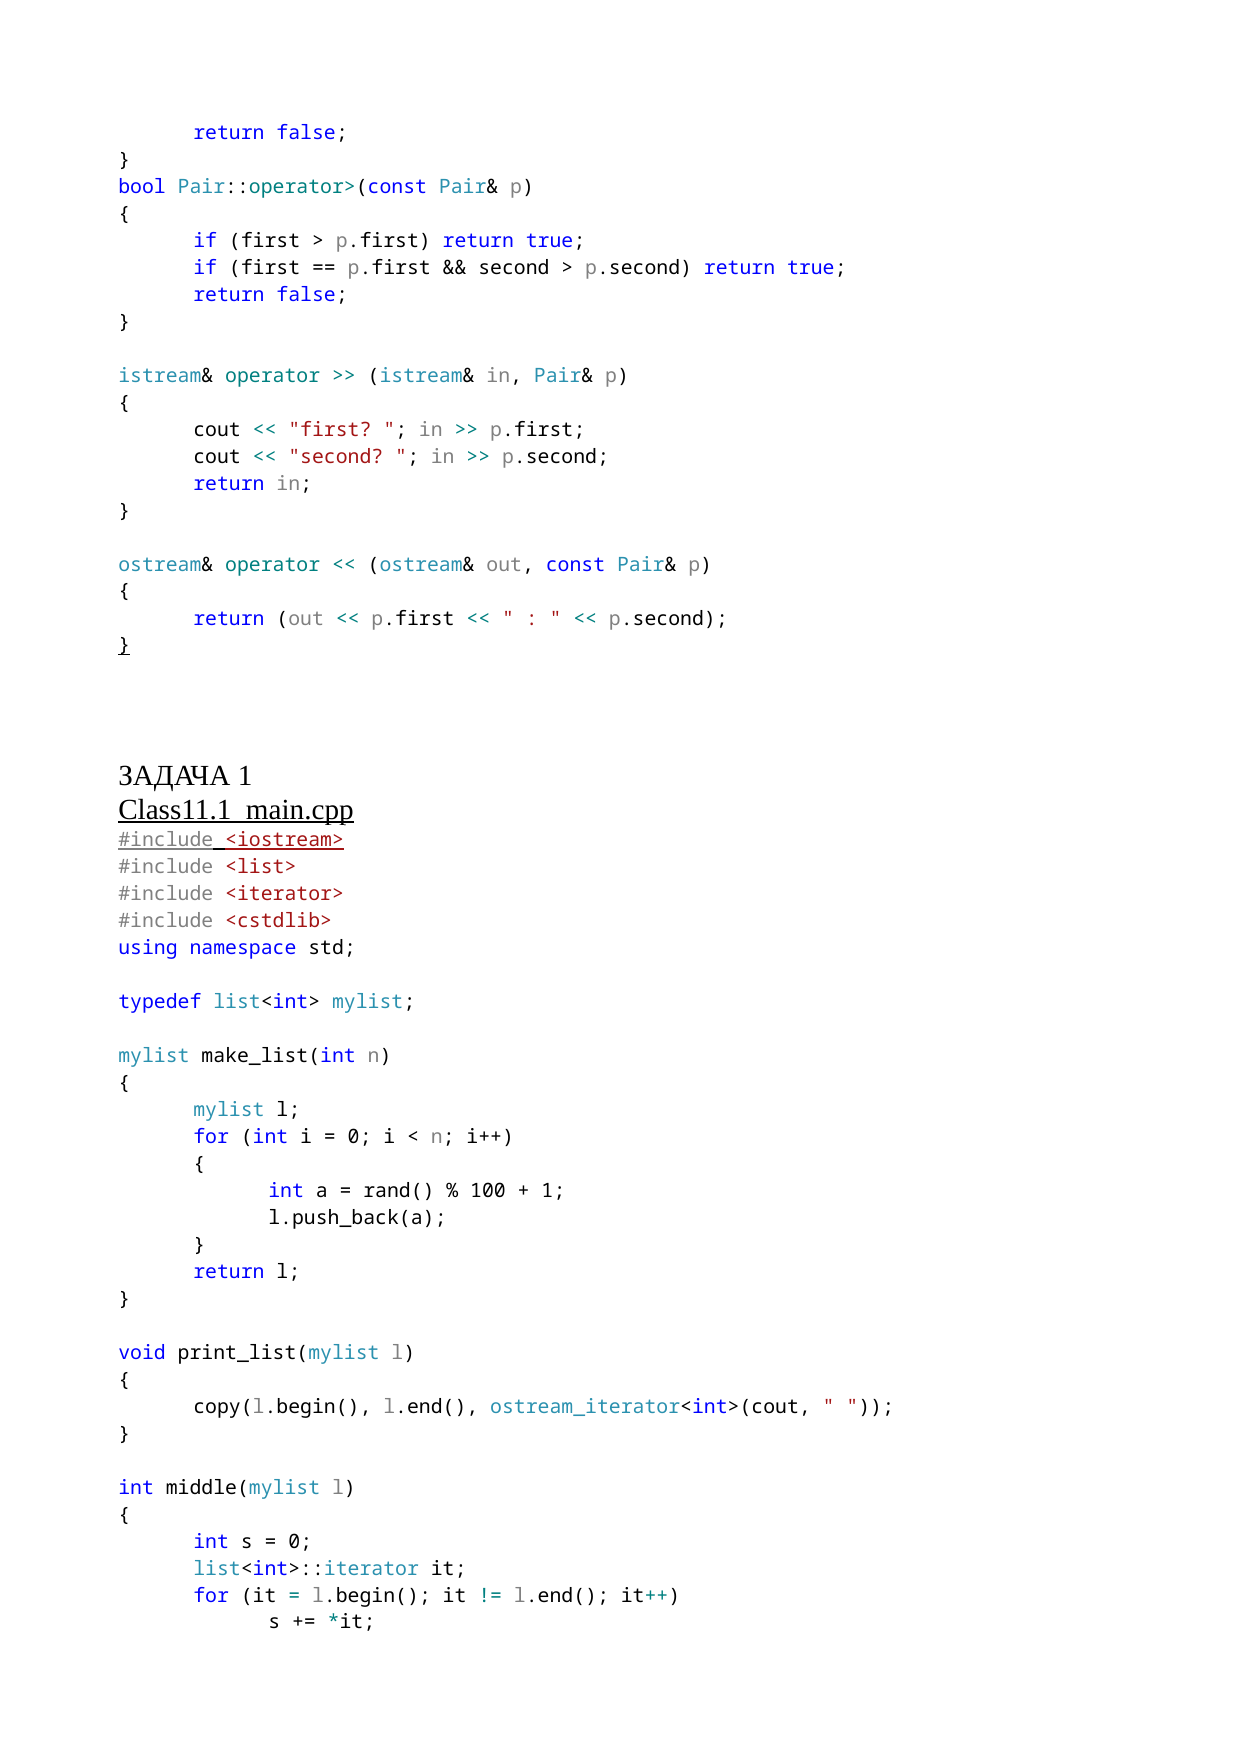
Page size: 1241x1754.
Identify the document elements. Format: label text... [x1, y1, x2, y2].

text return false; [118, 280, 1122, 307]
text for (int i = 0; i < n; i++) [118, 1122, 1122, 1149]
text typedef list<int> mylist; [118, 987, 1122, 1014]
text #include <cstdlib> [118, 906, 1122, 933]
text mylist l; [118, 1095, 1122, 1122]
text { [118, 1149, 1122, 1176]
text Class11.1_main.cpp [118, 792, 1122, 825]
text return false; [118, 118, 1122, 145]
text int s = 0; [118, 1527, 1122, 1554]
text } [118, 1284, 1122, 1311]
text cout << "second? "; in >> p.second; [118, 442, 1122, 469]
text } [118, 145, 1122, 172]
text } [118, 1230, 1122, 1257]
text #include <iterator> [118, 879, 1122, 906]
text ostream& operator << (ostream& out, const Pair& p) [118, 550, 1122, 577]
text #include <list> [118, 852, 1122, 879]
text return in; [118, 469, 1122, 496]
text { [118, 199, 1122, 226]
text #include <iostream> [118, 825, 1122, 852]
text { [118, 1500, 1122, 1527]
text mylist make_list(int n) [118, 1041, 1122, 1068]
text istream& operator >> (istream& in, Pair& p) [118, 361, 1122, 388]
text using namespace std; [118, 933, 1122, 960]
text list<int>::iterator it; [118, 1554, 1122, 1581]
text } [118, 1419, 1122, 1446]
text { [118, 1068, 1122, 1095]
text } [118, 496, 1122, 523]
text l.push_back(a); [118, 1203, 1122, 1230]
text { [118, 1365, 1122, 1392]
text void print_list(mylist l) [118, 1338, 1122, 1365]
text if (first == p.first && second > p.second) return true; [118, 253, 1122, 280]
text for (it = l.begin(); it != l.end(); it++) [118, 1581, 1122, 1608]
text copy(l.begin(), l.end(), ostream_iterator<int>(cout, " ")); [118, 1392, 1122, 1419]
text s += *it; [118, 1608, 1122, 1635]
text bool Pair::operator>(const Pair& p) [118, 172, 1122, 199]
text int a = rand() % 100 + 1; [118, 1176, 1122, 1203]
text ЗАДАЧА 1 [118, 758, 1122, 792]
text } [118, 631, 1122, 658]
text cout << "first? "; in >> p.first; [118, 415, 1122, 442]
text { [118, 577, 1122, 604]
text if (first > p.first) return true; [118, 226, 1122, 253]
text return (out << p.first << " : " << p.second); [118, 604, 1122, 631]
text return l; [118, 1257, 1122, 1284]
text } [118, 307, 1122, 334]
text { [118, 388, 1122, 415]
text int middle(mylist l) [118, 1473, 1122, 1500]
